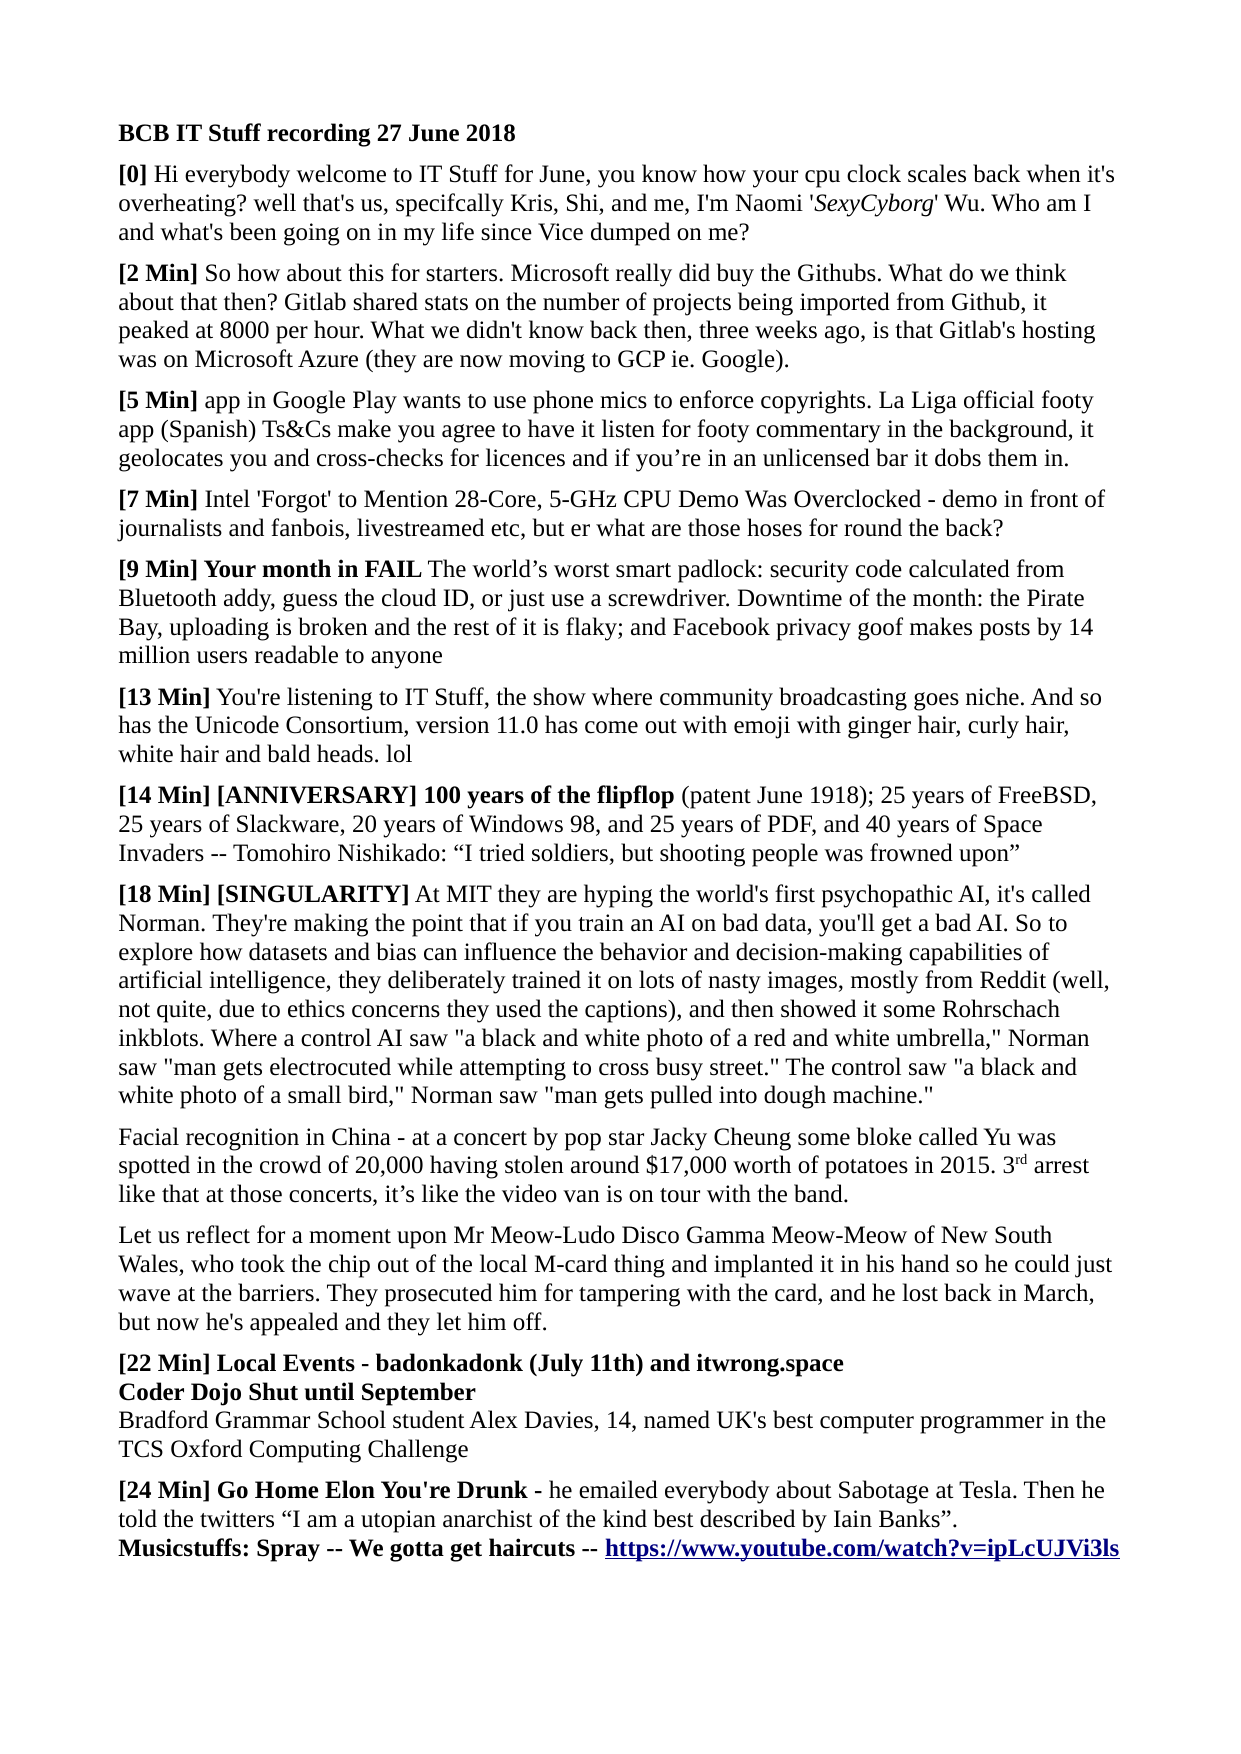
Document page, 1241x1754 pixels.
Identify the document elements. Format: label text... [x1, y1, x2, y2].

text [18 Min] [SINGULARITY] At MIT they are hyping the world's first psychopathic AI, it's called Norman. They're making the point that if you train an AI on bad data, you'll get a bad AI. So to explore how datasets and bias can influence the behavior and decision-making capabilities of artificial intelligence, they deliberately trained it on lots of nasty images, mostly from Reddit (well, not quite, due to ethics concerns they used the captions), and then showed it some Rohrschach inkblots. Where a control AI saw "a black and white photo of a red and white umbrella," Norman saw "man gets electrocuted while attempting to cross busy street." The control saw "a black and white photo of a small bird," Norman saw "man gets pulled into dough machine." [118, 879, 1122, 1109]
text [7 Min] Intel 'Forgot' to Mention 28-Core, 5-GHz CPU Demo Was Overclocked - demo in front of journalists and fanbois, livestreamed etc, but er what are those hoses for round the back? [118, 484, 1122, 542]
text BCB IT Stuff recording 27 June 2018 [118, 118, 1122, 147]
text [2 Min] So how about this for starters. Microsoft really did buy the Githubs. What do we think about that then? Gitlab shared stats on the number of projects being imported from Github, it peaked at 8000 per hour. What we didn't know back then, three weeks ago, is that Gitlab's hosting was on Microsoft Azure (they are now moving to GCP ie. Google). [118, 258, 1122, 373]
text [0] Hi everybody welcome to IT Stuff for June, you know how your cpu clock scales back when it's overheating? well that's us, specifcally Kris, Shi, and me, I'm Naomi 'SexyCyborg' Wu. Who am I and what's been going on in my life since Vice dumped on me? [118, 159, 1122, 246]
text [14 Min] [ANNIVERSARY] 100 years of the flipflop (patent June 1918); 25 years of FreeBSD, 25 years of Slackware, 20 years of Windows 98, and 25 years of PDF, and 40 years of Space Invaders -- Tomohiro Nishikado: “I tried soldiers, but shooting people was frowned upon” [118, 781, 1122, 867]
text Facial recognition in China - at a concert by pop star Jacky Cheung some bloke called Yu was spotted in the crowd of 20,000 having stolen around $17,000 worth of potatoes in 2015. 3rd arrest like that at those concerts, it’s like the video van is on tour with the band. [118, 1122, 1122, 1208]
text [24 Min] Go Home Elon You're Drunk - he emailed everybody about Sabotage at Tesla. Then he told the twitters “I am a utopian anarchist of the kind best described by Iain Banks”. Musicstuffs: Spray -- We gotta get haircuts -- https://www.youtube.com/watch?v=ipLcUJVi3ls [118, 1476, 1122, 1591]
text [9 Min] Your month in FAIL The world’s worst smart padlock: security code calculated from Bluetooth addy, guess the cloud ID, or just use a screwdriver. Downtime of the month: the Pirate Bay, uploading is broken and the rest of it is flaky; and Facebook privacy goof makes posts by 14 million users readable to anyone [118, 554, 1122, 669]
text [13 Min] You're listening to IT Stuff, the show where community broadcasting goes niche. And so has the Unicode Consortium, version 11.0 has come out with emoji with ginger hair, curly hair, white hair and bald heads. lol [118, 682, 1122, 768]
text [22 Min] Local Events - badonkadonk (July 11th) and itwrong.space Coder Dojo Shut until September Bradford Grammar School student Alex Davies, 14, named UK's best computer programmer in the TCS Oxford Computing Challenge [118, 1348, 1122, 1463]
text [5 Min] app in Google Play wants to use phone mics to enforce copyrights. La Liga official footy app (Spanish) Ts&Cs make you agree to have it listen for footy commentary in the background, it geolocates you and cross-checks for licences and if you’re in an unlicensed bar it dobs them in. [118, 386, 1122, 472]
text Let us reflect for a moment upon Mr Meow-Ludo Disco Gamma Meow-Meow of New South Wales, who took the chip out of the local M-card thing and implanted it in his hand so he could just wave at the barriers. They prosecuted him for tampering with the card, and he lost back in March, but now he's appealed and they let him off. [118, 1221, 1122, 1336]
